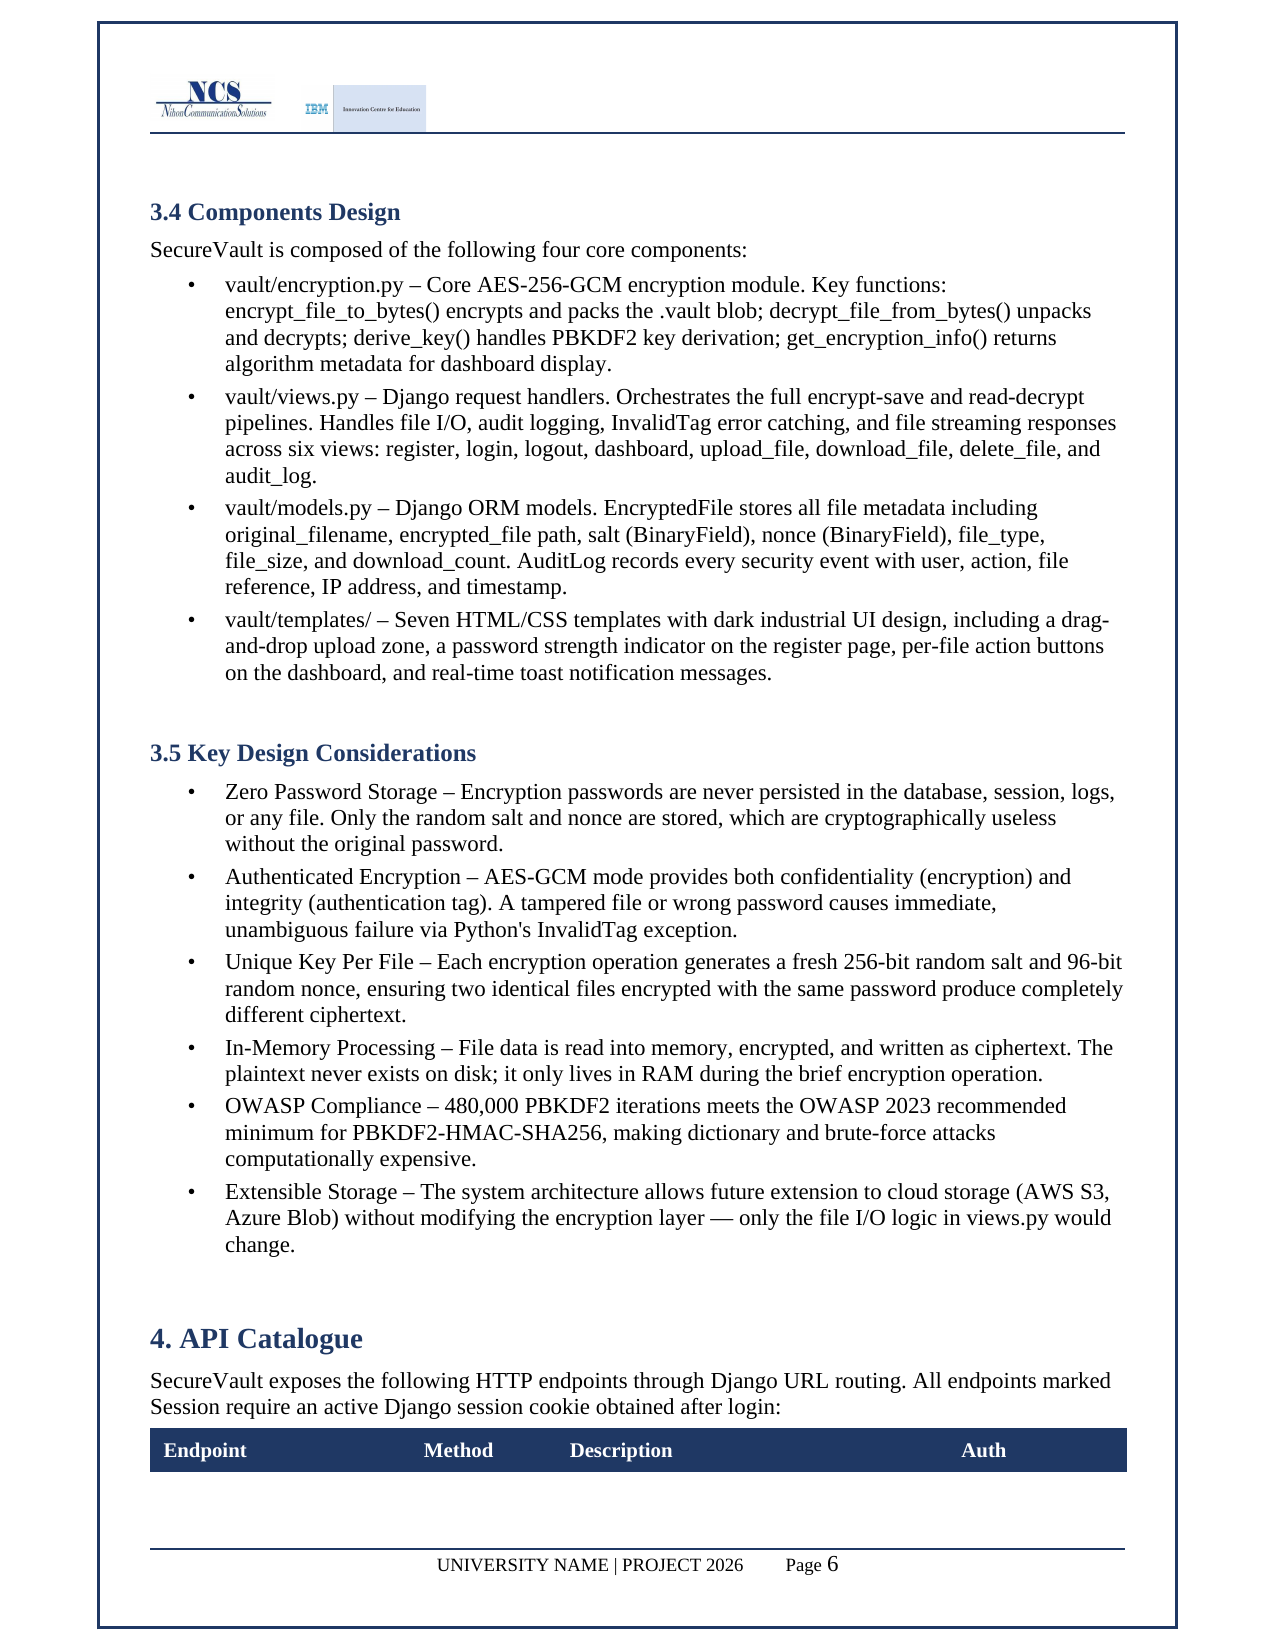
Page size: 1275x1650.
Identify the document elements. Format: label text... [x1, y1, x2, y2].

subtitle 4. API Catalogue [150, 1321, 1125, 1354]
list vault/models.py – Django ORM models. EncryptedFile stores all file metadata including original_filename, encrypted_file path, salt (BinaryField), nonce (BinaryField), file_type, file_size, and download_count. AuditLog records every security event with user, action, file reference, IP address, and timestamp. [187, 494, 1125, 600]
list vault/encryption.py – Core AES-256-GCM encryption module. Key functions: encrypt_file_to_bytes() encrypts and packs the .vault blob; decrypt_file_from_bytes() unpacks and decrypts; derive_key() handles PBKDF2 key derivation; get_encryption_info() returns algorithm metadata for dashboard display. [187, 271, 1125, 376]
table_header Method [412, 1430, 556, 1470]
list Zero Password Storage – Encryption passwords are never persisted in the database, session, logs, or any file. Only the random salt and nonce are stored, which are cryptographically useless without the original password. [187, 778, 1125, 857]
picture [301, 85, 427, 132]
text SecureVault is composed of the following four core components: [150, 236, 1125, 263]
text SecureVault exposes the following HTTP endpoints through Django URL routing. All endpoints marked Session require an active Django session cookie obtained after login: [150, 1367, 1125, 1419]
list OWASP Compliance – 480,000 PBKDF2 iterations meets the OWASP 2023 recommended minimum for PBKDF2-HMAC-SHA256, making dictionary and brute-force attacks computationally expensive. [187, 1093, 1125, 1172]
list Authenticated Encryption – AES-GCM mode provides both confidentiality (encryption) and integrity (authentication tag). A tampered file or wrong password causes immediate, unambiguous failure via Python's InvalidTag exception. [187, 863, 1125, 942]
list vault/views.py – Django request handlers. Orchestrates the full encrypt-save and read-decrypt pipelines. Handles file I/O, audit logging, InvalidTag error catching, and file streaming responses across six views: register, login, logout, dashboard, upload_file, download_file, delete_file, and audit_log. [187, 383, 1125, 488]
table_header Auth [950, 1430, 1125, 1470]
table_header Description [558, 1430, 948, 1470]
subtitle 3.4 Components Design [150, 197, 1125, 226]
list In-Memory Processing – File data is read into memory, encrypted, and written as ciphertext. The plaintext never exists on disk; it only lives in RAM during the brief encryption operation. [187, 1034, 1125, 1086]
subtitle 3.5 Key Design Considerations [150, 738, 1125, 767]
table_header Endpoint [152, 1430, 410, 1470]
list Extensible Storage – The system architecture allows future extension to cloud storage (AWS S3, Azure Blob) without modifying the encryption layer — only the file I/O logic in views.py would change. [187, 1178, 1125, 1257]
list Unique Key Per File – Each encryption operation generates a fresh 256-bit random salt and 96-bit random nonce, ensuring two identical files encrypted with the same password produce completely different ciphertext. [187, 948, 1125, 1027]
picture [150, 73, 275, 121]
list vault/templates/ – Seven HTML/CSS templates with dark industrial UI design, including a drag-and-drop upload zone, a password strength indicator on the register page, per-file action buttons on the dashboard, and real-time toast notification messages. [187, 606, 1125, 685]
